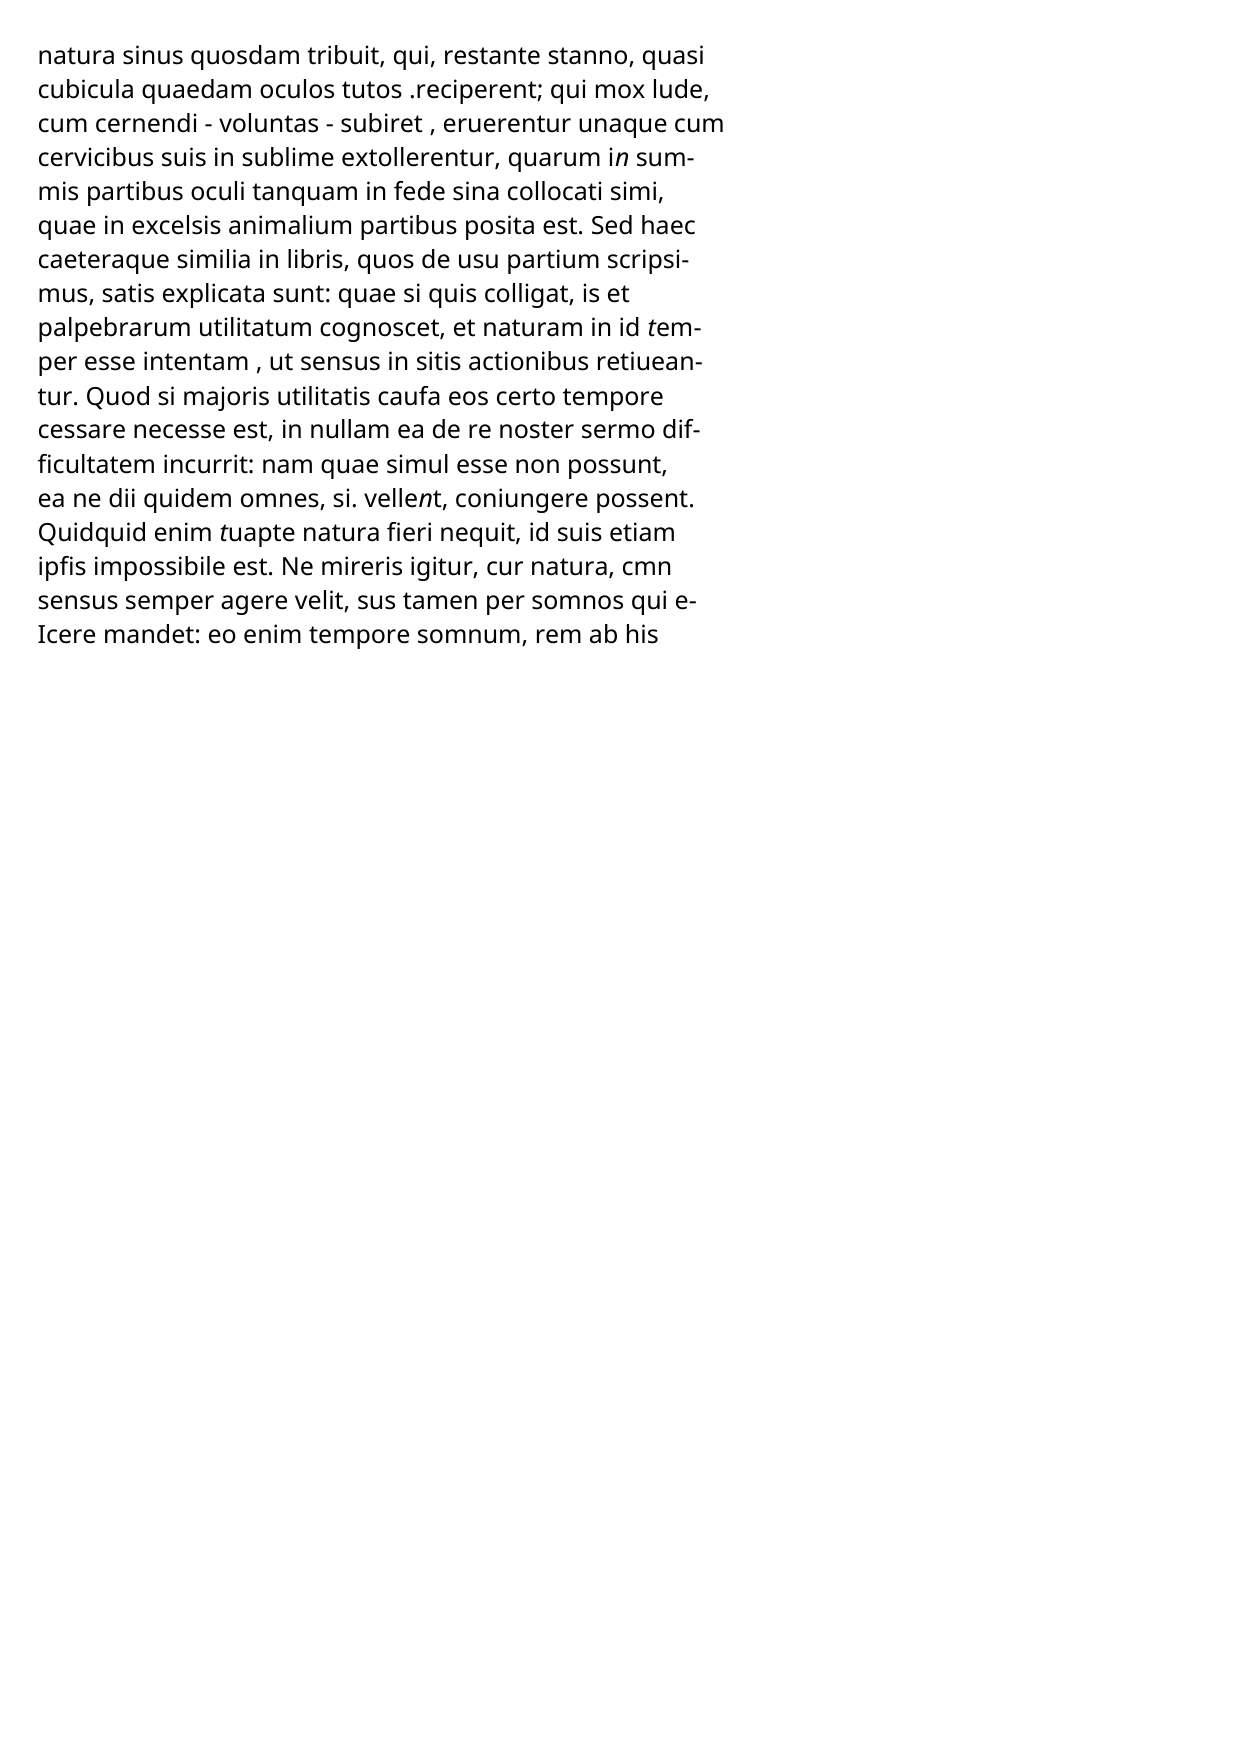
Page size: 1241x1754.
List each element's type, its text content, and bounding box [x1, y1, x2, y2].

text natura sinus quosdam tribuit, qui, restante stanno, quasi cubicula quaedam oculos tutos .reciperent; qui mox lude, cum cernendi - voluntas - subiret , eruerentur unaque cum cervicibus suis in sublime extollerentur, quarum in sum- mis partibus oculi tanquam in fede sina collocati simi, quae in excelsis animalium partibus posita est. Sed haec caeteraque similia in libris, quos de usu partium scripsi- mus, satis explicata sunt: quae si quis colligat, is et palpebrarum utilitatum cognoscet, et naturam in id tem- per esse intentam , ut sensus in sitis actionibus retiuean- tur. Quod si majoris utilitatis caufa eos certo tempore cessare necesse est, in nullam ea de re noster sermo dif- ficultatem incurrit: nam quae simul esse non possunt, ea ne dii quidem omnes, si. vellent, coniungere possent. Quidquid enim tuapte natura fieri nequit, id suis etiam ipfis impossibile est. Ne mireris igitur, cur natura, cmn sensus semper agere velit, sus tamen per somnos qui e- Icere mandet: eo enim tempore somnum, rem ab his [37, 37, 1203, 651]
